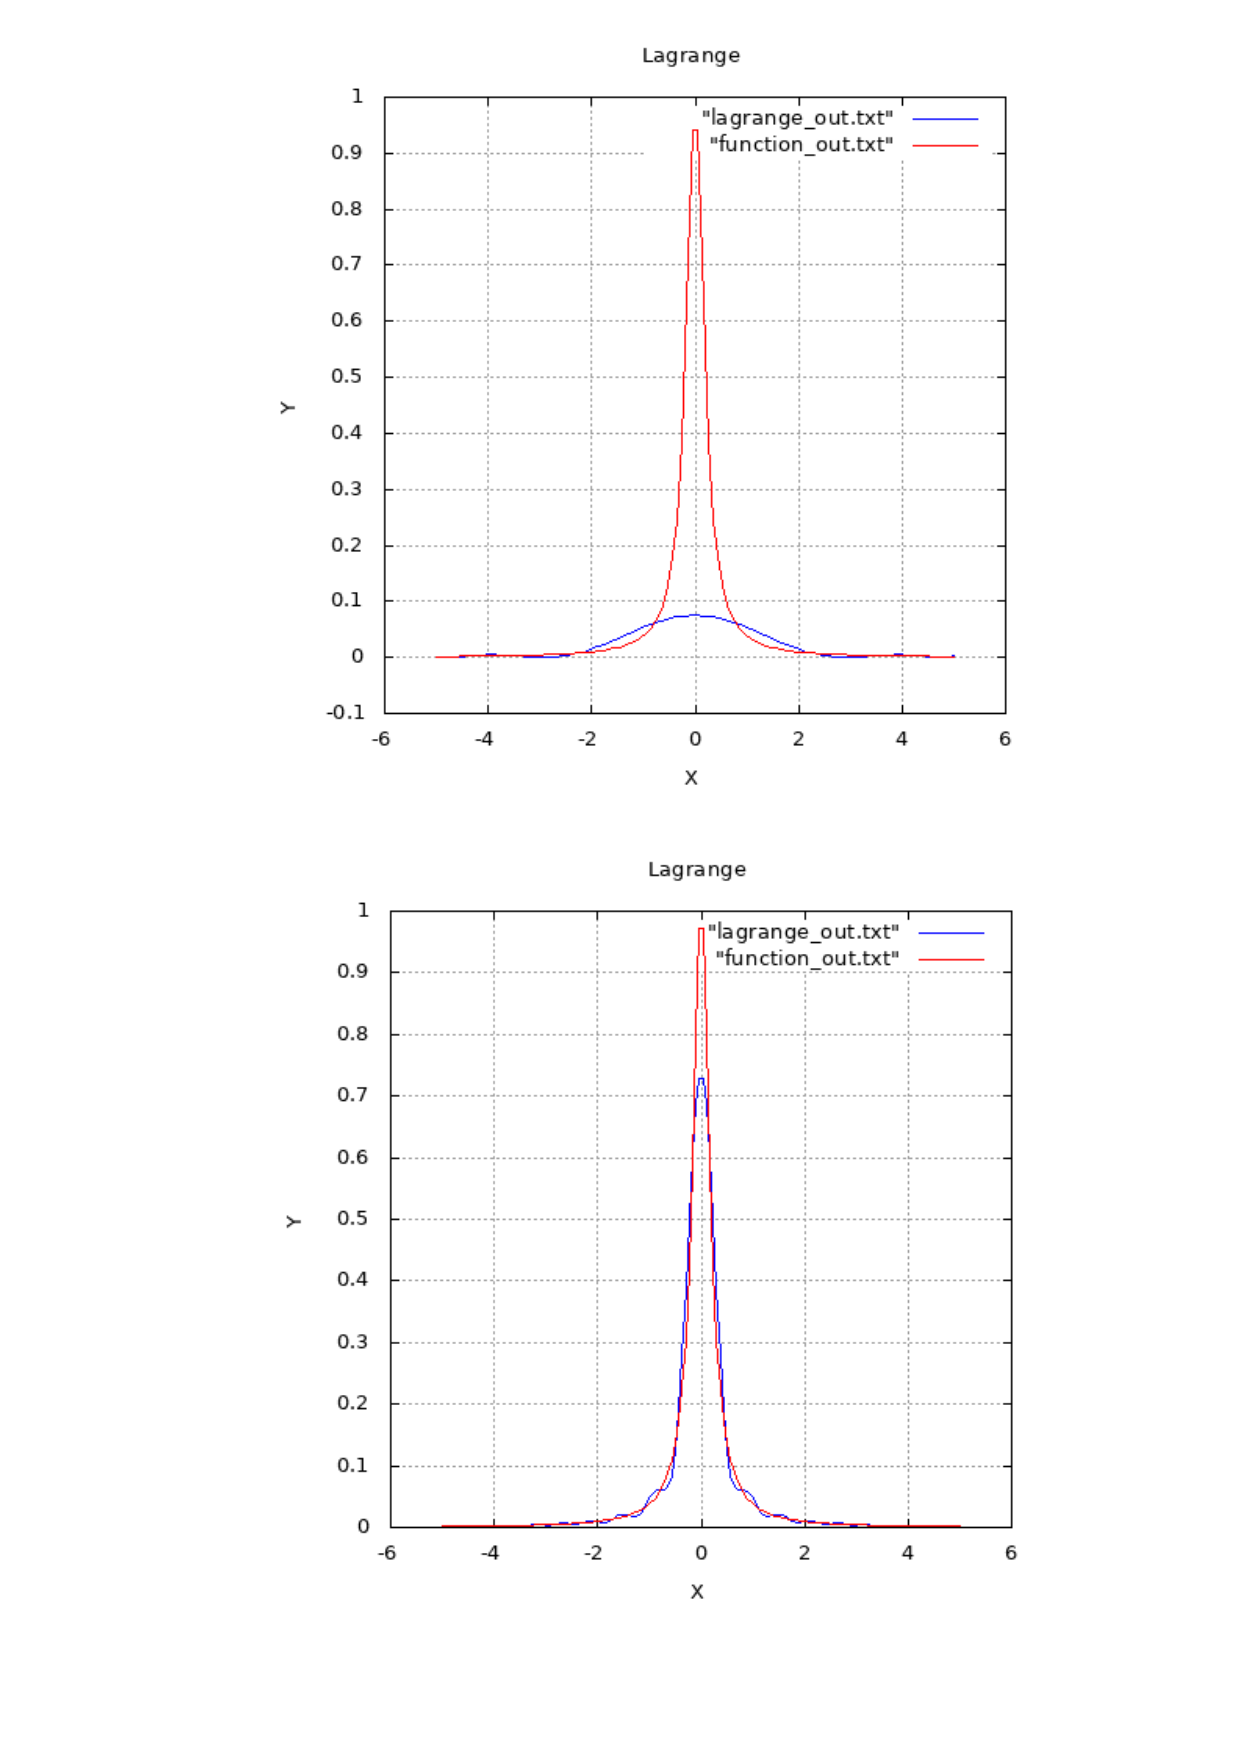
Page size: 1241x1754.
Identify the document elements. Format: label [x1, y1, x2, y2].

picture [273, 831, 1055, 1613]
picture [267, 17, 1049, 799]
